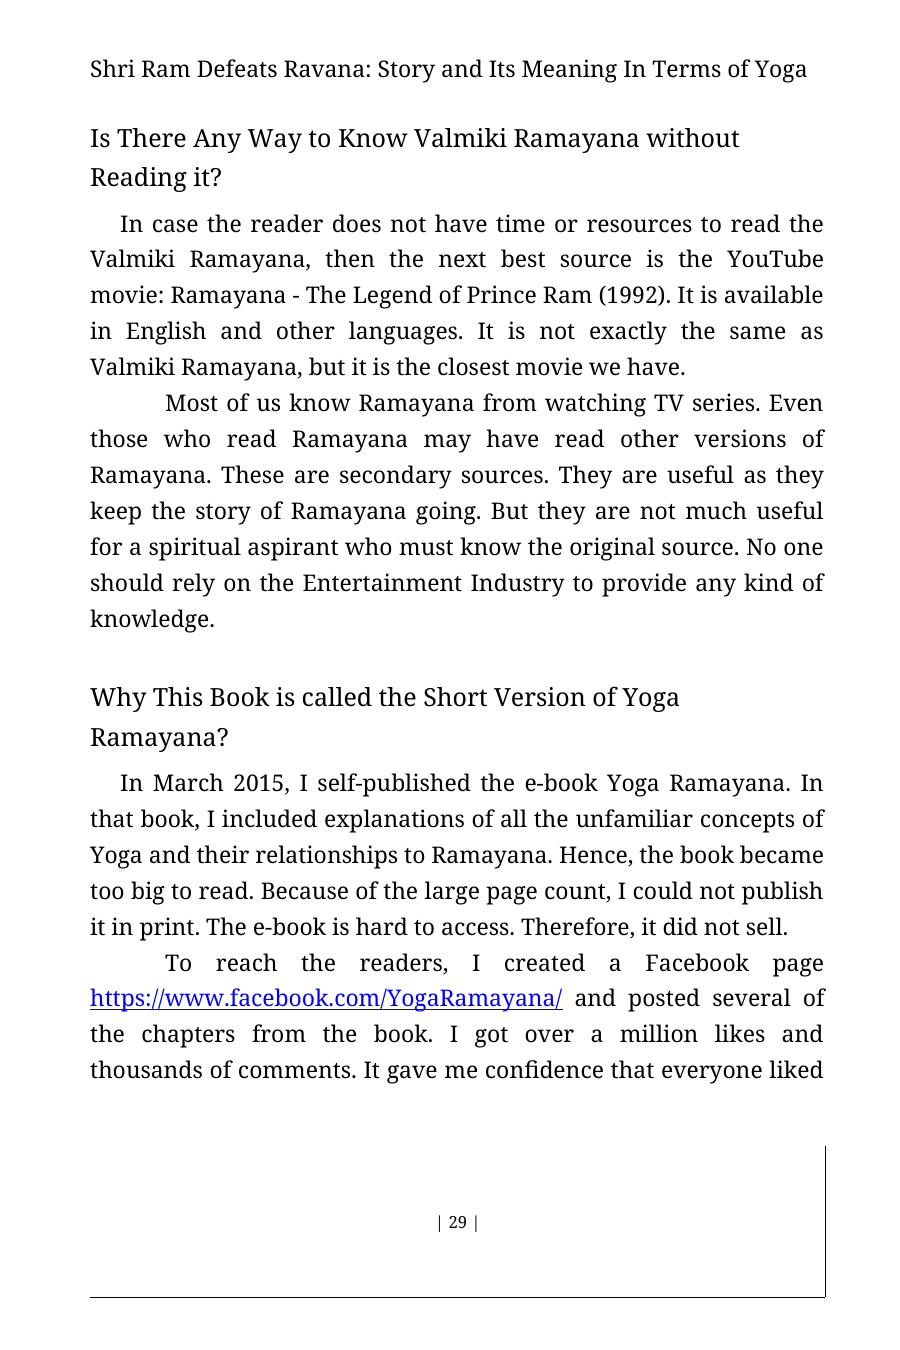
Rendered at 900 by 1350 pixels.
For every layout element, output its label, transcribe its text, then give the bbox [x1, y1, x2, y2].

subtitle Why This Book is called the Short Version of Yoga Ramayana? [90, 680, 825, 753]
text In March 2015, I self-published the e-book Yoga Ramayana. In that book, I included explanations of all the unfamiliar concepts of Yoga and their relationships to Ramayana. Hence, the book became too big to read. Because of the large page count, I could not publish it in print. The e-book is hard to access. Therefore, it did not sell. [90, 767, 825, 942]
text Most of us know Ramayana from watching TV series. Even those who read Ramayana may have read other versions of Ramayana. These are secondary sources. They are useful as they keep the story of Ramayana going. But they are not much useful for a spiritual aspirant who must know the original source. No one should rely on the Entertainment Industry to provide any kind of knowledge. [90, 387, 825, 634]
text To reach the readers, I created a Facebook page https://www.facebook.com/YogaRamayana/ and posted several of the chapters from the book. I got over a million likes and thousands of comments. It gave me confidence that everyone liked [90, 946, 825, 1086]
text In case the reader does not have time or resources to read the Valmiki Ramayana, then the next best source is the YouTube movie: Ramayana - The Legend of Prince Ram (1992). It is available in English and other languages. It is not exactly the same as Valmiki Ramayana, but it is the closest movie we have. [90, 207, 825, 382]
subtitle Is There Any Way to Know Valmiki Ramayana without Reading it? [90, 121, 825, 194]
